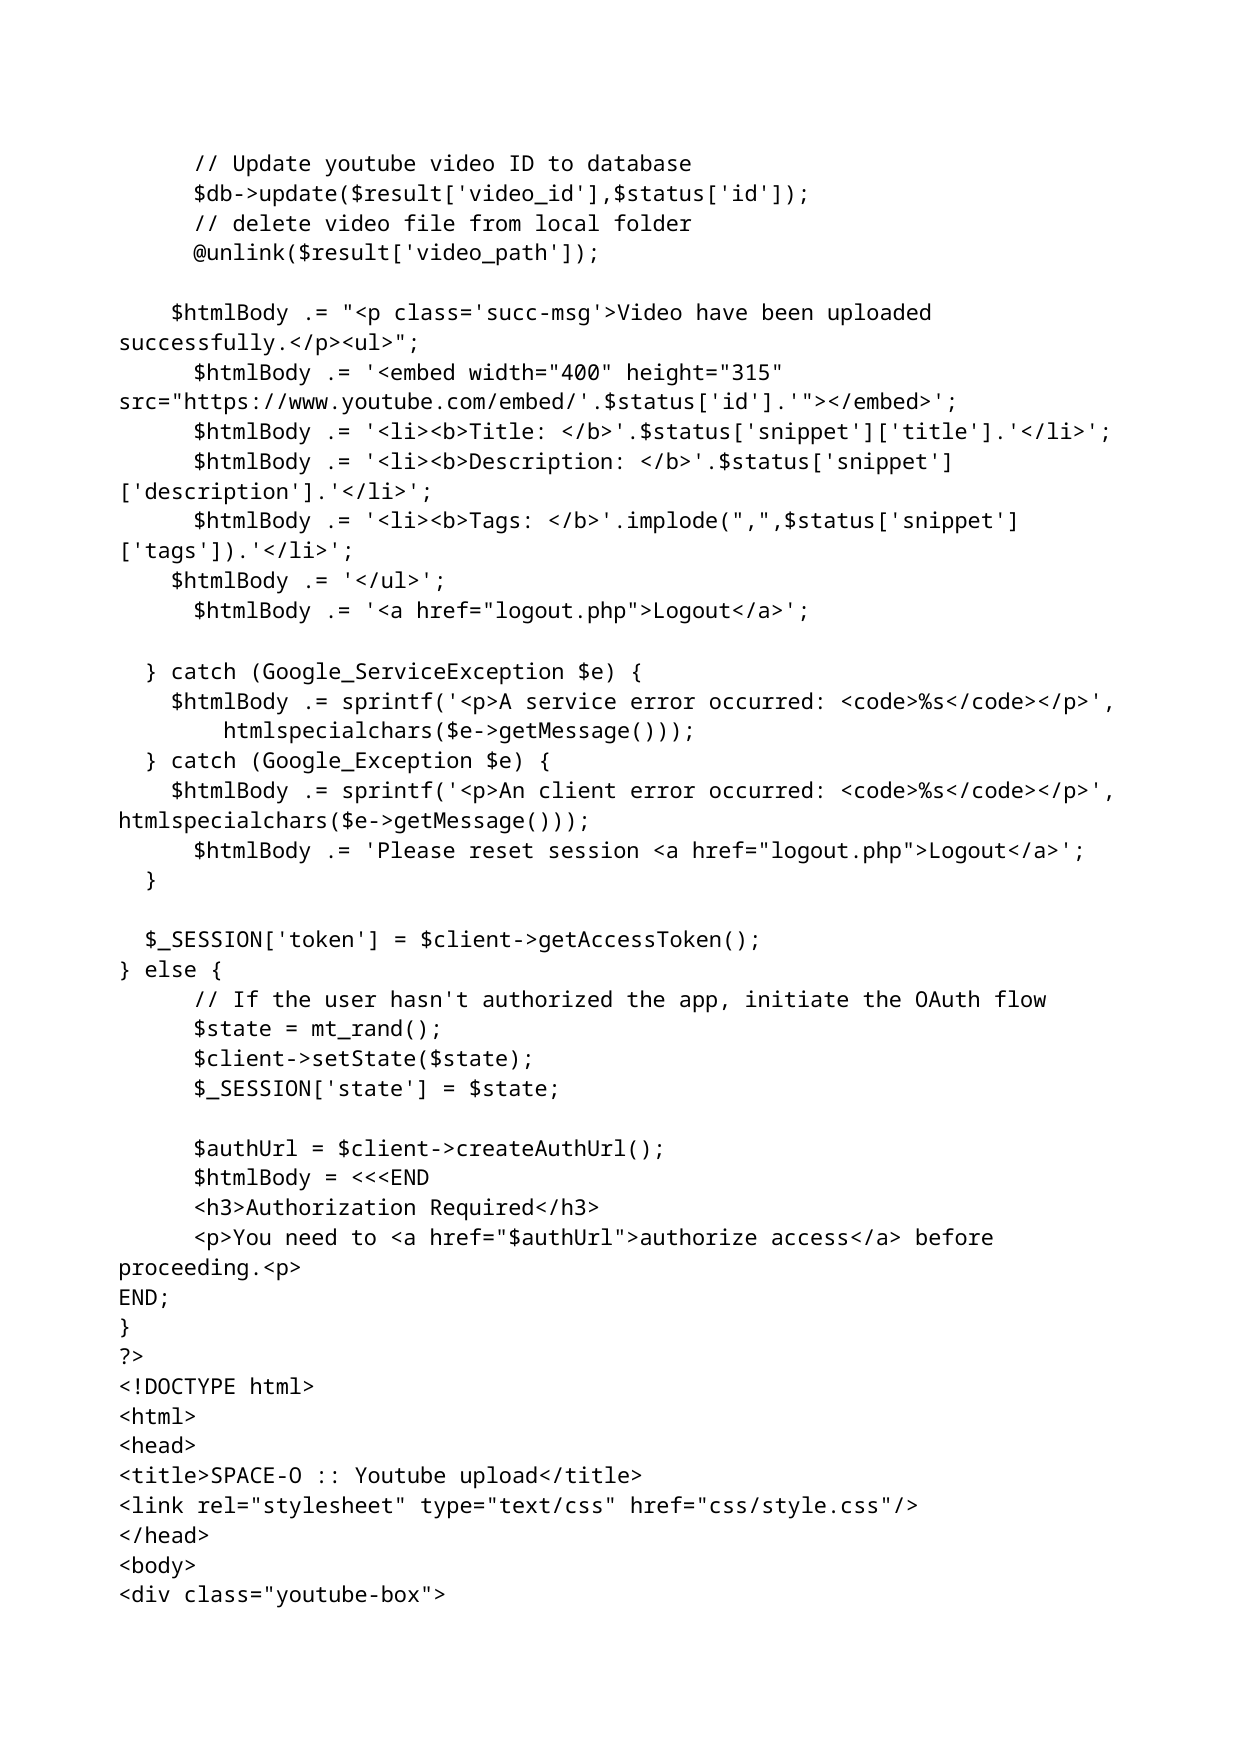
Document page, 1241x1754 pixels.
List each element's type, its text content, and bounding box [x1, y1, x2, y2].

text htmlspecialchars($e->getMessage())); [118, 715, 1122, 745]
text // Update youtube video ID to database [118, 148, 1122, 178]
text $htmlBody .= "<p class='succ-msg'>Video have been uploaded successfully.</p><ul>"; [118, 297, 1122, 356]
text $htmlBody .= '<li><b>Tags: </b>'.implode(",",$status['snippet']['tags']).'</li>'; [118, 505, 1122, 565]
text <html> [118, 1401, 1122, 1430]
text $_SESSION['token'] = $client->getAccessToken(); [118, 924, 1122, 954]
text } [118, 1311, 1122, 1341]
text $htmlBody .= '</ul>'; [118, 565, 1122, 595]
text <title>SPACE-O :: Youtube upload</title> [118, 1460, 1122, 1490]
text $client->setState($state); [118, 1043, 1122, 1073]
text $authUrl = $client->createAuthUrl(); [118, 1132, 1122, 1162]
text </head> [118, 1520, 1122, 1549]
text <body> [118, 1549, 1122, 1579]
text <h3>Authorization Required</h3> [118, 1192, 1122, 1222]
text @unlink($result['video_path']); [118, 237, 1122, 267]
text <p>You need to <a href="$authUrl">authorize access</a> before proceeding.<p> [118, 1222, 1122, 1281]
text } catch (Google_Exception $e) { [118, 745, 1122, 775]
text $htmlBody .= '<a href="logout.php">Logout</a>'; [118, 595, 1122, 624]
text $_SESSION['state'] = $state; [118, 1073, 1122, 1103]
text $htmlBody .= '<embed width="400" height="315" src="https://www.youtube.com/embed/'.$status['id'].'"></embed>'; [118, 356, 1122, 416]
text $db->update($result['video_id'],$status['id']); [118, 178, 1122, 207]
text $htmlBody = <<<END [118, 1162, 1122, 1192]
text <div class="youtube-box"> [118, 1579, 1122, 1609]
text } else { [118, 954, 1122, 983]
text END; [118, 1281, 1122, 1311]
text $htmlBody .= 'Please reset session <a href="logout.php">Logout</a>'; [118, 834, 1122, 864]
text $htmlBody .= sprintf('<p>A service error occurred: <code>%s</code></p>', [118, 686, 1122, 715]
text <head> [118, 1430, 1122, 1460]
text $htmlBody .= '<li><b>Description: </b>'.$status['snippet']['description'].'</li>'; [118, 446, 1122, 505]
text <link rel="stylesheet" type="text/css" href="css/style.css"/> [118, 1490, 1122, 1520]
text // delete video file from local folder [118, 207, 1122, 237]
text <!DOCTYPE html> [118, 1371, 1122, 1401]
text } [118, 864, 1122, 894]
text ?> [118, 1341, 1122, 1371]
text $state = mt_rand(); [118, 1013, 1122, 1043]
text } catch (Google_ServiceException $e) { [118, 656, 1122, 686]
text $htmlBody .= '<li><b>Title: </b>'.$status['snippet']['title'].'</li>'; [118, 416, 1122, 446]
text $htmlBody .= sprintf('<p>An client error occurred: <code>%s</code></p>', htmlspecialchars($e->getMessage())); [118, 775, 1122, 834]
text // If the user hasn't authorized the app, initiate the OAuth flow [118, 983, 1122, 1013]
